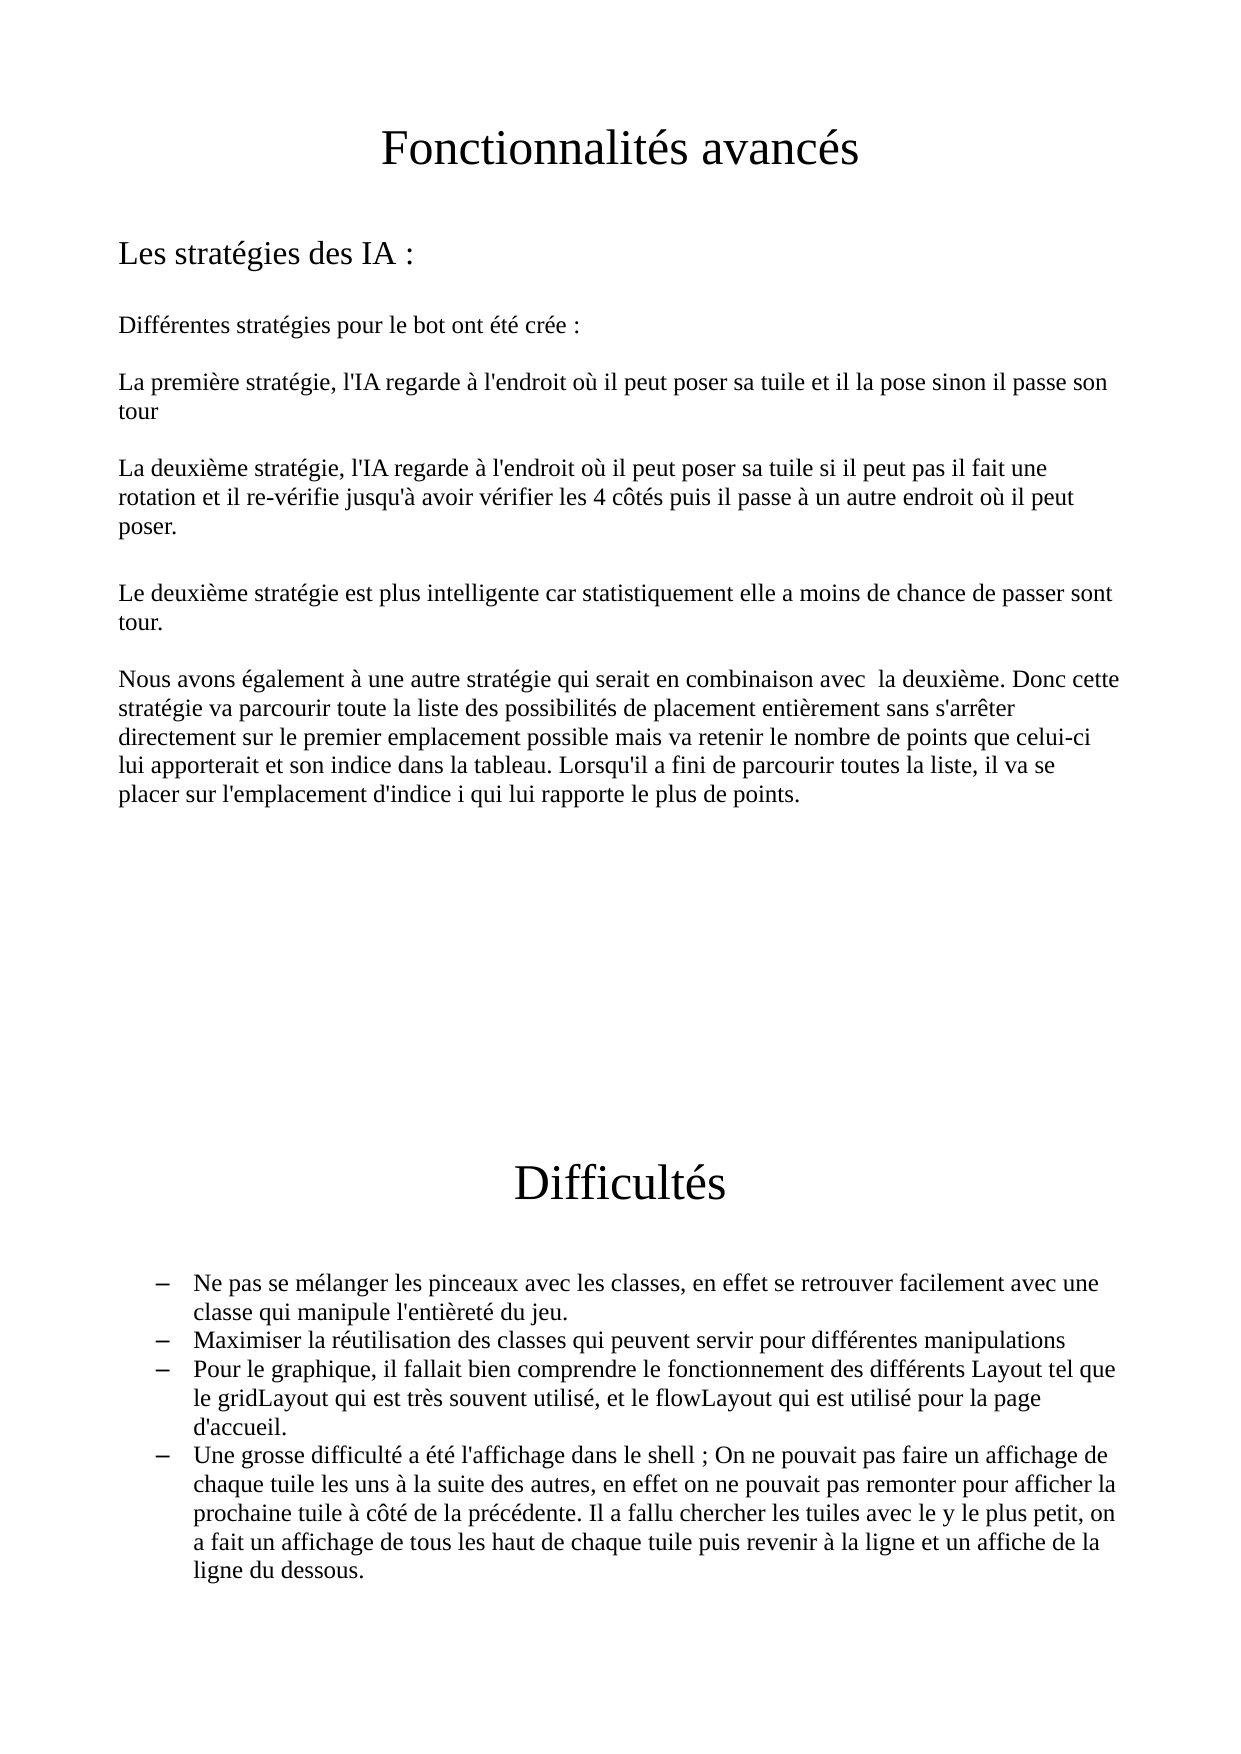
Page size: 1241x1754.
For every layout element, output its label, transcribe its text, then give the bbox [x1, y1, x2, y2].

list Maximiser la réutilisation des classes qui peuvent servir pour différentes manipulations [156, 1326, 1122, 1354]
text Fonctionnalités avancés [118, 118, 1122, 176]
text Difficultés [118, 1153, 1122, 1211]
list Une grosse difficulté a été l'affichage dans le shell ; On ne pouvait pas faire un affichage de chaque tuile les uns à la suite des autres, en effet on ne pouvait pas remonter pour afficher la prochaine tuile à côté de la précédente. Il a fallu chercher les tuiles avec le y le plus petit, on a fait un affichage de tous les haut de chaque tuile puis revenir à la ligne et un affiche de la ligne du dessous. [156, 1441, 1122, 1584]
text Différentes stratégies pour le bot ont été crée : [118, 310, 1122, 338]
text Nous avons également à une autre stratégie qui serait en combinaison avec la deuxième. Donc cette stratégie va parcourir toute la liste des possibilités de placement entièrement sans s'arrêter directement sur le premier emplacement possible mais va retenir le nombre de points que celui-ci lui apporterait et son indice dans la tableau. Lorsqu'il a fini de parcourir toutes la liste, il va se placer sur l'emplacement d'indice i qui lui rapporte le plus de points. [118, 664, 1122, 808]
text Le deuxième stratégie est plus intelligente car statistiquement elle a moins de chance de passer sont tour. [118, 578, 1122, 636]
list Pour le graphique, il fallait bien comprendre le fonctionnement des différents Layout tel que le gridLayout qui est très souvent utilisé, et le flowLayout qui est utilisé pour la page d'accueil. [156, 1354, 1122, 1441]
text Les stratégies des IA : [118, 233, 1122, 271]
text La première stratégie, l'IA regarde à l'endroit où il peut poser sa tuile et il la pose sinon il passe son tour [118, 367, 1122, 425]
text La deuxième stratégie, l'IA regarde à l'endroit où il peut poser sa tuile si il peut pas il fait une rotation et il re-vérifie jusqu'à avoir vérifier les 4 côtés puis il passe à un autre endroit où il peut poser. [118, 453, 1122, 540]
list Ne pas se mélanger les pinceaux avec les classes, en effet se retrouver facilement avec une classe qui manipule l'entièreté du jeu. [156, 1268, 1122, 1326]
